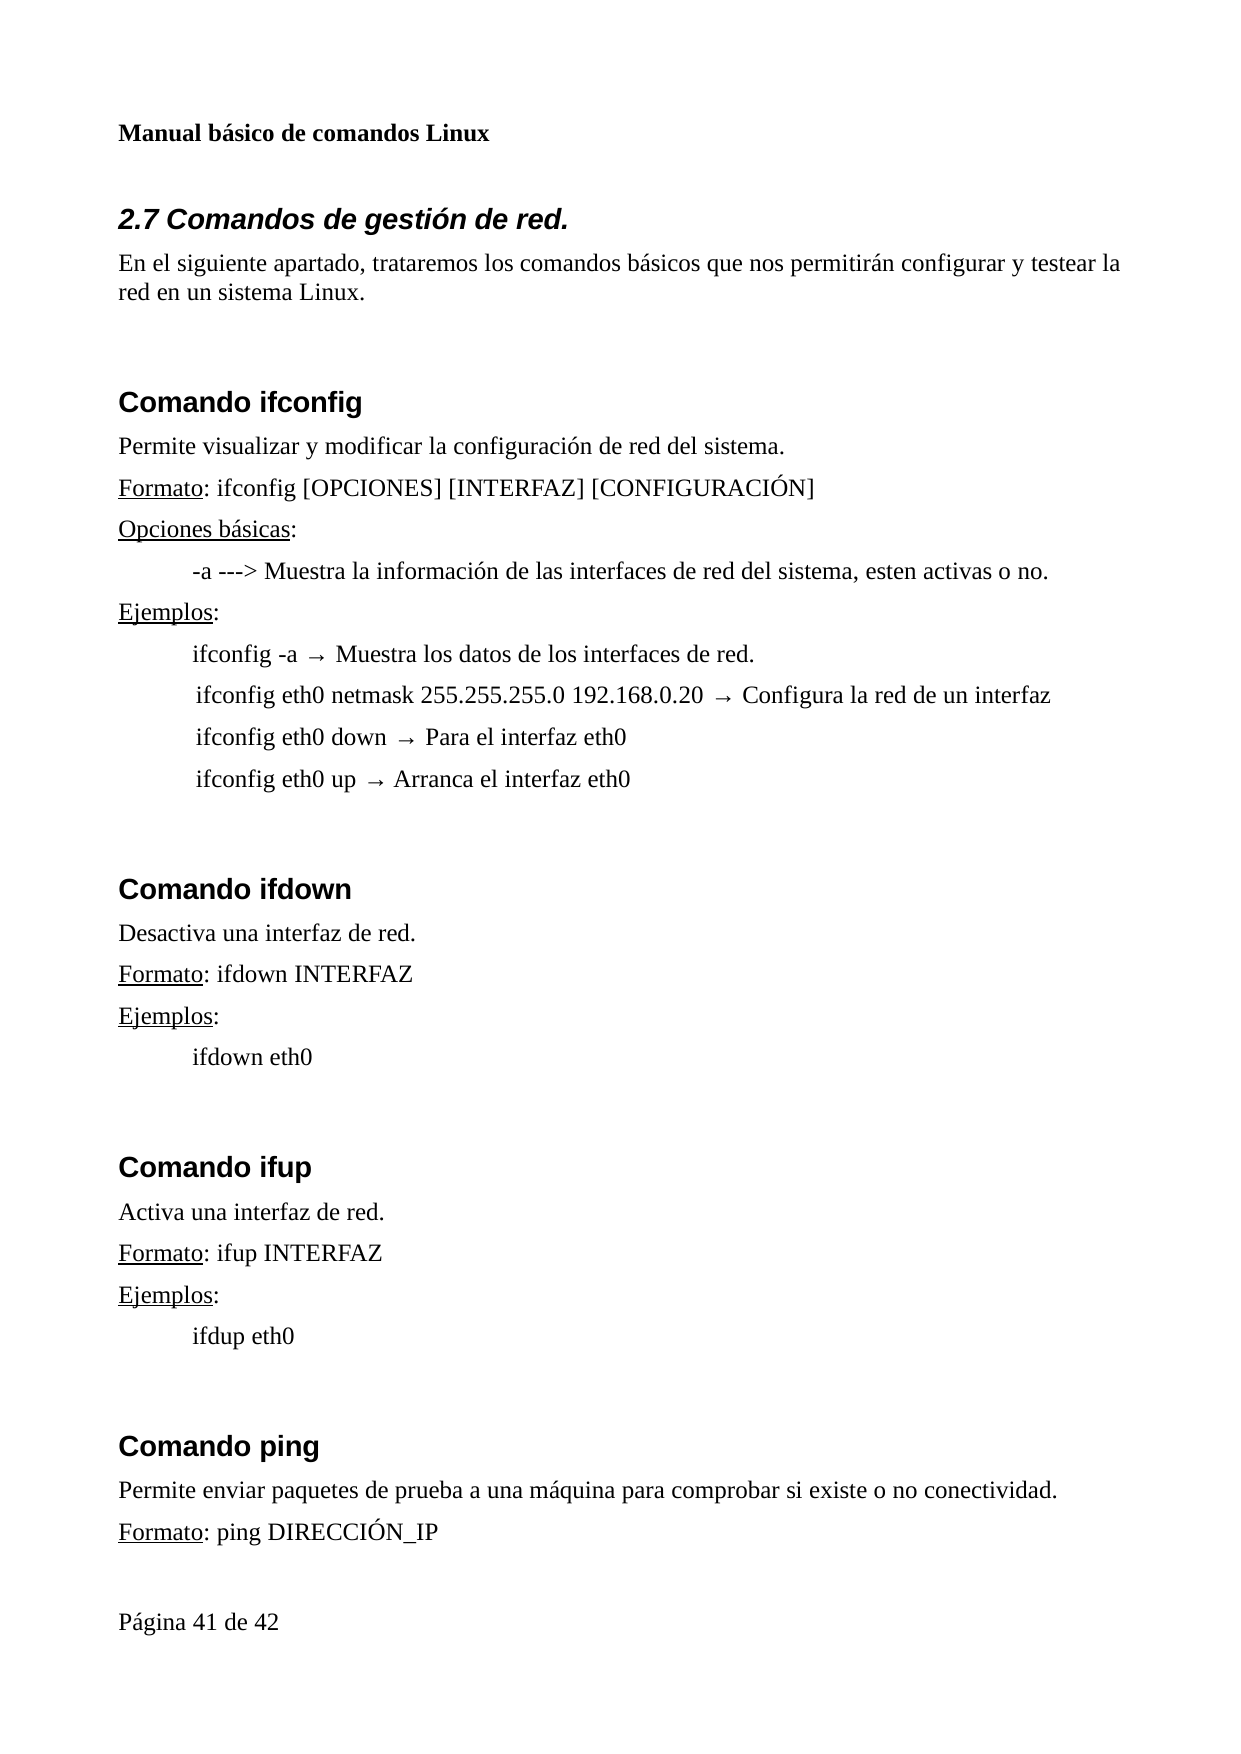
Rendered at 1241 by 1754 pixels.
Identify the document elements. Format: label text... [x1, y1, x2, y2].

text Formato: ifup INTERFAZ [118, 1238, 1122, 1267]
text ifconfig eth0 up → Arranca el interfaz eth0 [118, 763, 1122, 792]
text Activa una interfaz de red. [118, 1196, 1122, 1226]
text Permite enviar paquetes de prueba a una máquina para comprobar si existe o no conectividad. [118, 1475, 1122, 1504]
text ifdown eth0 [118, 1042, 1122, 1071]
text Formato: ifconfig [OPCIONES] [INTERFAZ] [CONFIGURACIÓN] [118, 472, 1122, 502]
text Ejemplos: [118, 597, 1122, 626]
text Ejemplos: [118, 1001, 1122, 1030]
text -a ---> Muestra la información de las interfaces de red del sistema, esten activas o no. [118, 556, 1122, 585]
text Desactiva una interfaz de red. [118, 918, 1122, 947]
subtitle Comando ifup [118, 1150, 1122, 1184]
text Opciones básicas: [118, 514, 1122, 543]
text En el siguiente apartado, trataremos los comandos básicos que nos permitirán configurar y testear la red en un sistema Linux. [118, 248, 1122, 306]
text ifconfig eth0 down → Para el interfaz eth0 [118, 722, 1122, 751]
text ifdup eth0 [118, 1321, 1122, 1350]
text Ejemplos: [118, 1279, 1122, 1309]
text Permite visualizar y modificar la configuración de red del sistema. [118, 431, 1122, 460]
subtitle Comando ifconfig [118, 385, 1122, 418]
subtitle Comando ping [118, 1429, 1122, 1463]
text ifconfig eth0 netmask 255.255.255.0 192.168.0.20 → Configura la red de un interfaz [118, 680, 1122, 709]
text Formato: ifdown INTERFAZ [118, 959, 1122, 988]
subtitle 2.7 Comandos de gestión de red. [118, 202, 1122, 235]
text Formato: ping DIRECCIÓN_IP [118, 1517, 1122, 1546]
subtitle Comando ifdown [118, 872, 1122, 905]
text ifconfig -a → Muestra los datos de los interfaces de red. [118, 639, 1122, 668]
